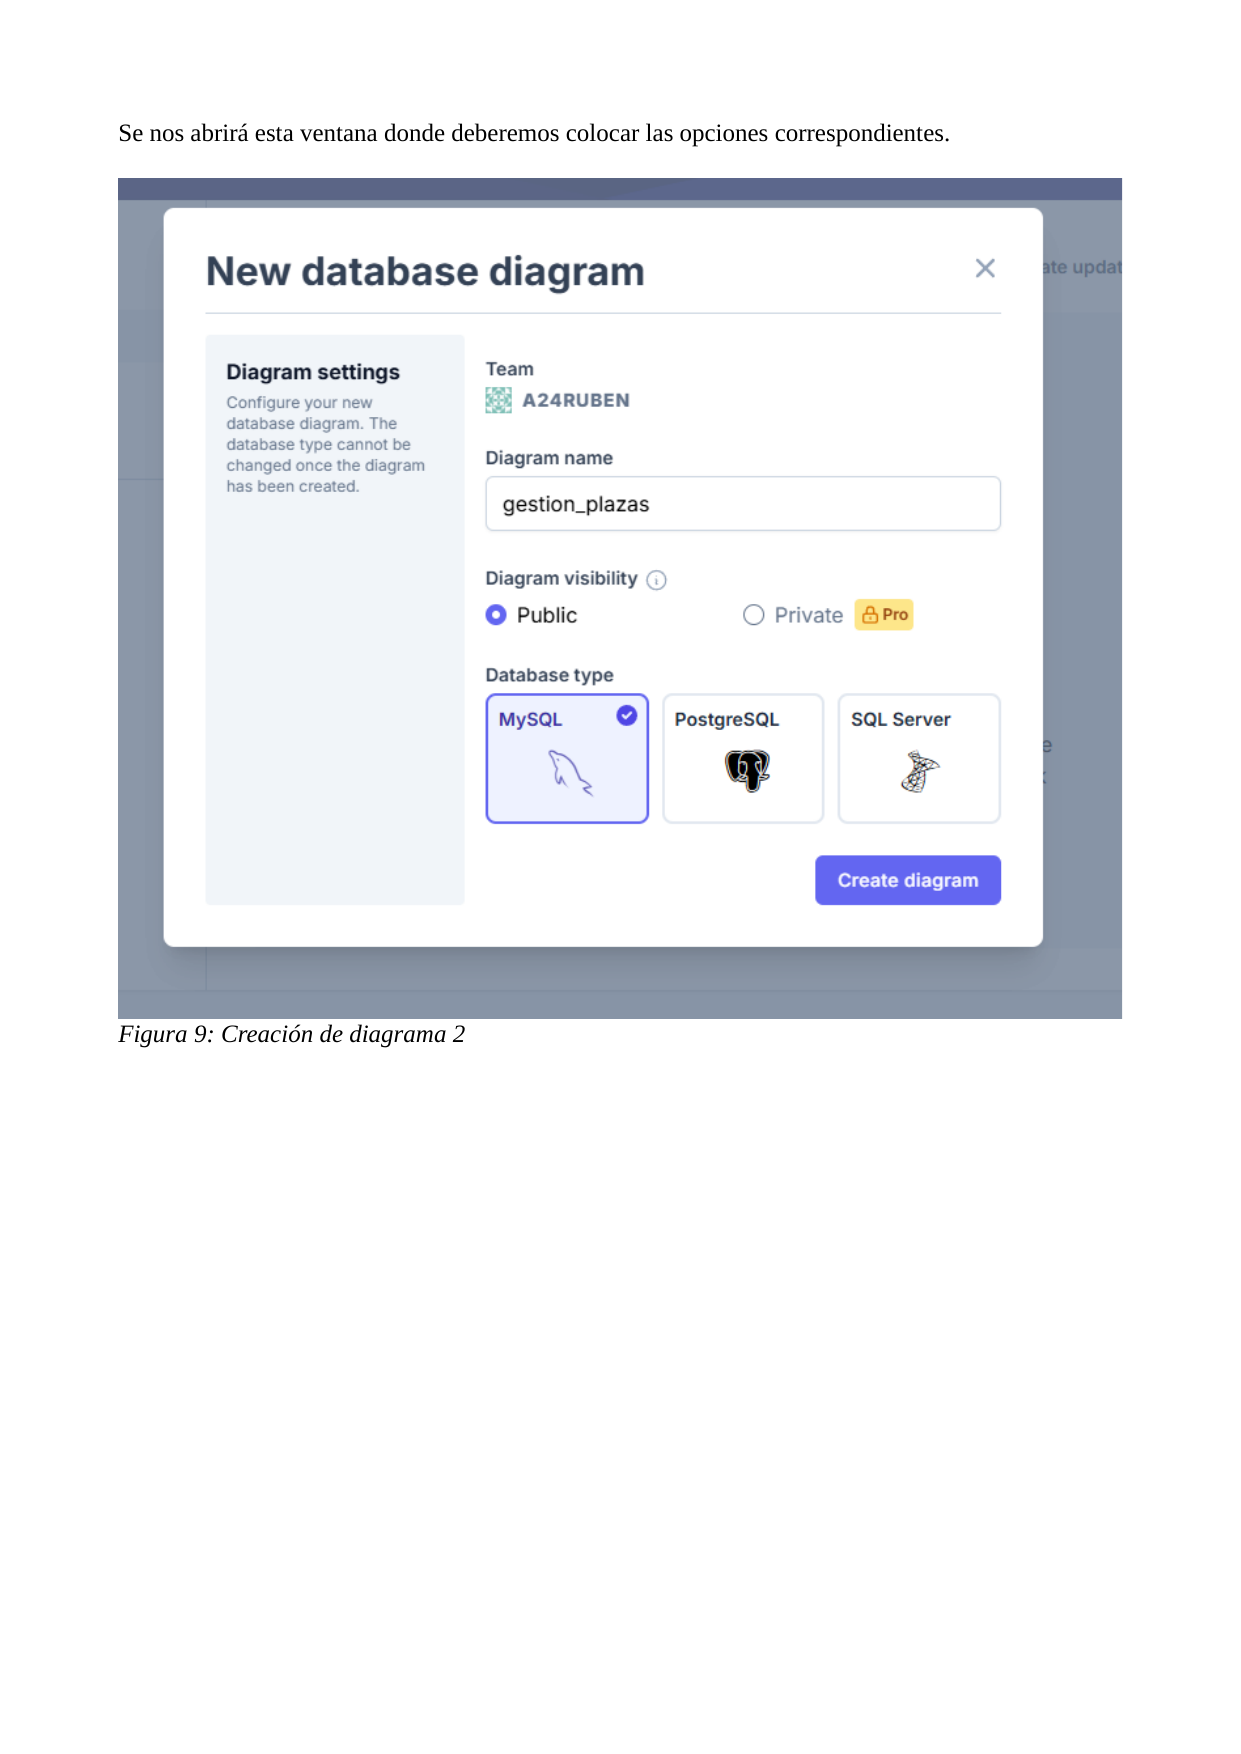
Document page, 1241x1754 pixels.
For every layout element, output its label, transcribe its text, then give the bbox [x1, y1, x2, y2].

text Se nos abrirá esta ventana donde deberemos colocar las opciones correspondientes. [118, 118, 1122, 147]
picture [118, 178, 1123, 1019]
text Figura 9: Creación de diagrama 2 [118, 1019, 1122, 1047]
